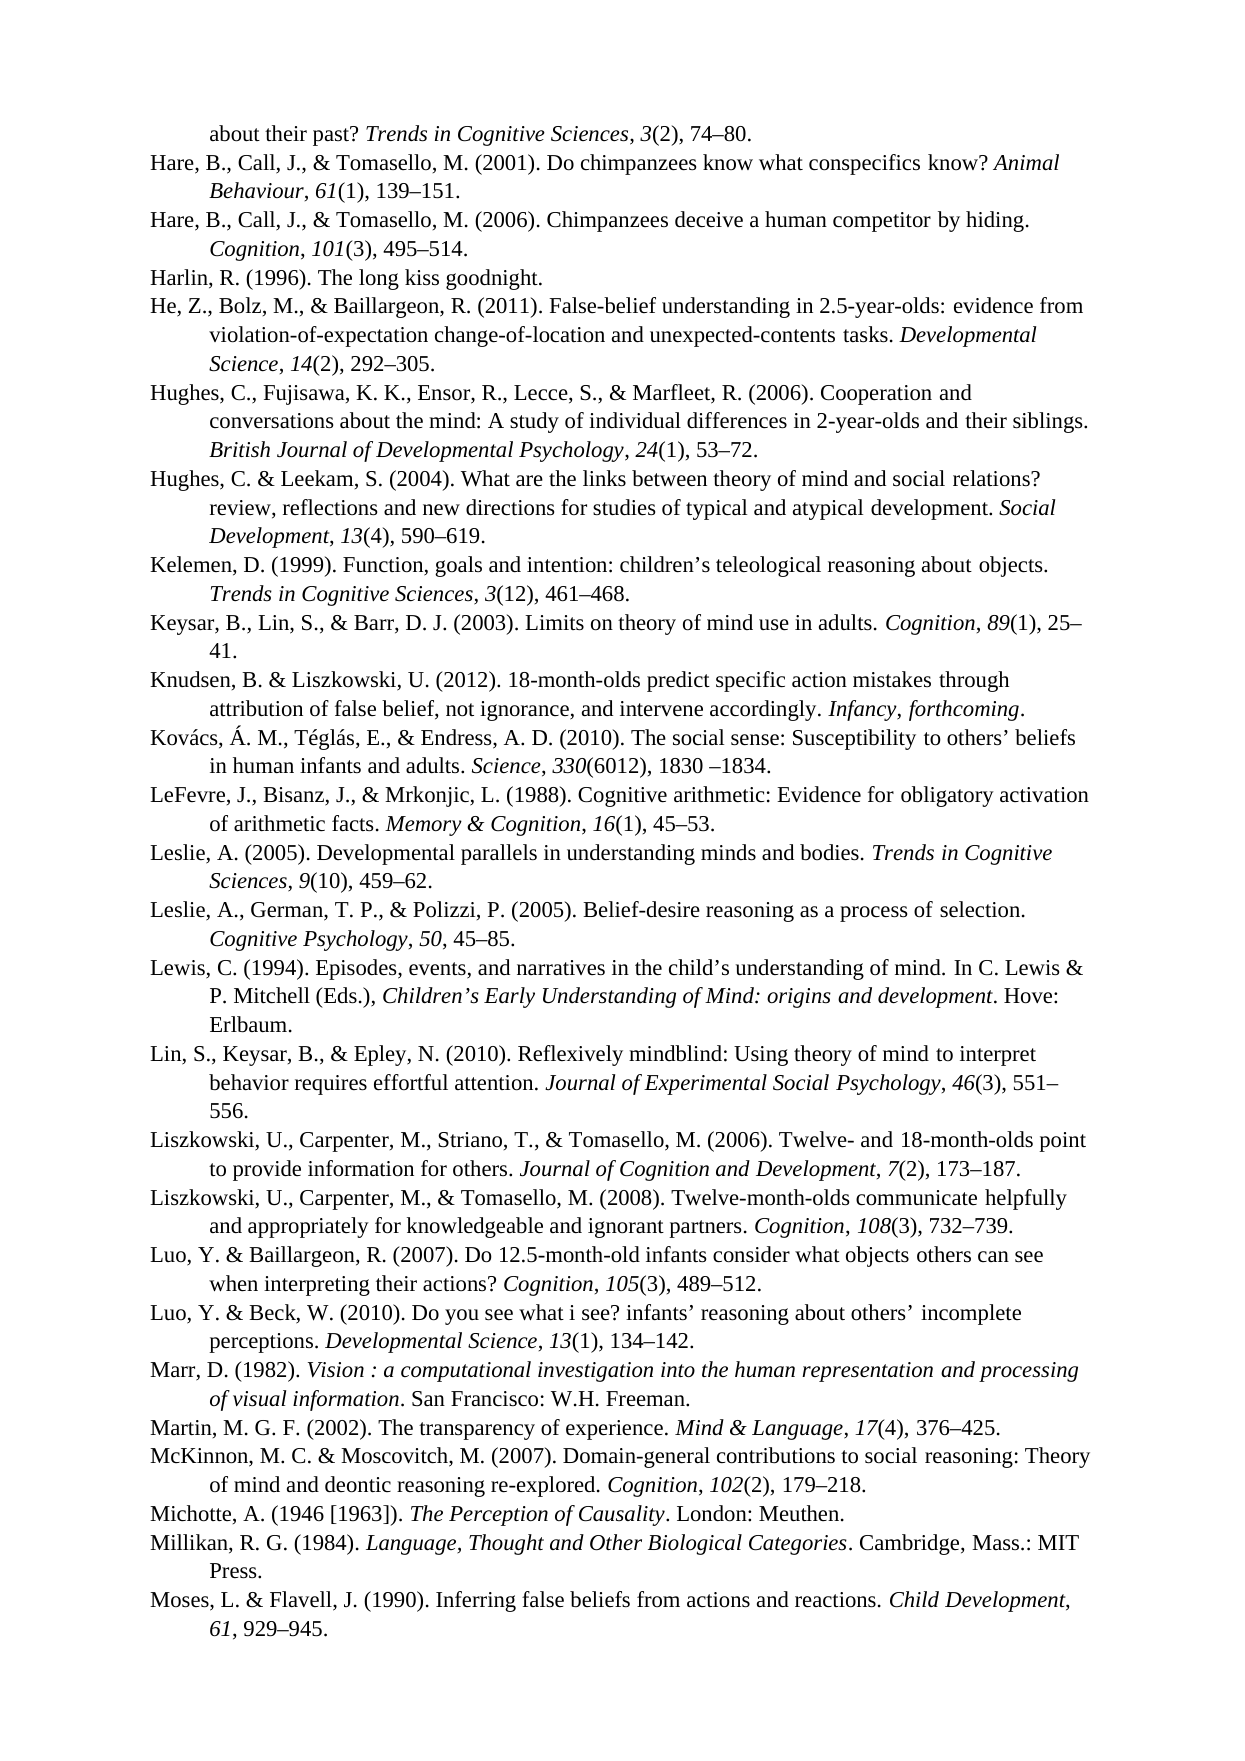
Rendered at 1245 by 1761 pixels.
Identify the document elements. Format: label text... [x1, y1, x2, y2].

text Michotte, A. (1946 [1963]). The Perception of Causality. London: Meuthen. [150, 1498, 1095, 1527]
text Liszkowski, U., Carpenter, M., & Tomasello, M. (2008). Twelve-month-olds communicate helpfully and appropriately for knowledgeable and ignorant partners. Cognition, 108(3), 732–739. [150, 1182, 1095, 1239]
text Hare, B., Call, J., & Tomasello, M. (2006). Chimpanzees deceive a human competitor by hiding. Cognition, 101(3), 495–514. [150, 204, 1095, 262]
text Leslie, A., German, T. P., & Polizzi, P. (2005). Belief-desire reasoning as a process of selection. Cognitive Psychology, 50, 45–85. [150, 894, 1095, 952]
text He, Z., Bolz, M., & Baillargeon, R. (2011). False-belief understanding in 2.5-year-olds: evidence from violation-of-expectation change-of-location and unexpected-contents tasks. Developmental Science, 14(2), 292–305. [150, 291, 1095, 377]
text Kovács, Á. M., Téglás, E., & Endress, A. D. (2010). The social sense: Susceptibility to others’ beliefs in human infants and adults. Science, 330(6012), 1830 –1834. [150, 722, 1095, 779]
text Marr, D. (1982). Vision : a computational investigation into the human representation and processing of visual information. San Francisco: W.H. Freeman. [150, 1354, 1095, 1412]
text Hughes, C. & Leekam, S. (2004). What are the links between theory of mind and social relations? review, reflections and new directions for studies of typical and atypical development. Social Development, 13(4), 590–619. [150, 463, 1095, 549]
text Moses, L. & Flavell, J. (1990). Inferring false beliefs from actions and reactions. Child Development, 61, 929–945. [150, 1584, 1095, 1642]
text Millikan, R. G. (1984). Language, Thought and Other Biological Categories. Cambridge, Mass.: MIT Press. [150, 1527, 1095, 1584]
text McKinnon, M. C. & Moscovitch, M. (2007). Domain-general contributions to social reasoning: Theory of mind and deontic reasoning re-explored. Cognition, 102(2), 179–218. [150, 1441, 1095, 1498]
text Luo, Y. & Baillargeon, R. (2007). Do 12.5-month-old infants consider what objects others can see when interpreting their actions? Cognition, 105(3), 489–512. [150, 1239, 1095, 1297]
text Martin, M. G. F. (2002). The transparency of experience. Mind & Language, 17(4), 376–425. [150, 1412, 1095, 1441]
text Liszkowski, U., Carpenter, M., Striano, T., & Tomasello, M. (2006). Twelve- and 18-month-olds point to provide information for others. Journal of Cognition and Development, 7(2), 173–187. [150, 1124, 1095, 1182]
text Leslie, A. (2005). Developmental parallels in understanding minds and bodies. Trends in Cognitive Sciences, 9(10), 459–62. [150, 837, 1095, 894]
text Keysar, B., Lin, S., & Barr, D. J. (2003). Limits on theory of mind use in adults. Cognition, 89(1), 25–41. [150, 607, 1095, 664]
text Harlin, R. (1996). The long kiss goodnight. [150, 262, 1095, 291]
text Lewis, C. (1994). Episodes, events, and narratives in the child’s understanding of mind. In C. Lewis & P. Mitchell (Eds.), Children’s Early Understanding of Mind: origins and development. Hove: Erlbaum. [150, 952, 1095, 1038]
text Hare, B., Call, J., & Tomasello, M. (2001). Do chimpanzees know what conspecifics know? Animal Behaviour, 61(1), 139–151. [150, 147, 1095, 204]
text about their past? Trends in Cognitive Sciences, 3(2), 74–80. [150, 118, 1095, 147]
text Knudsen, B. & Liszkowski, U. (2012). 18-month-olds predict specific action mistakes through attribution of false belief, not ignorance, and intervene accordingly. Infancy, forthcoming. [150, 664, 1095, 722]
text Hughes, C., Fujisawa, K. K., Ensor, R., Lecce, S., & Marfleet, R. (2006). Cooperation and conversations about the mind: A study of individual differences in 2-year-olds and their siblings. British Journal of Developmental Psychology, 24(1), 53–72. [150, 377, 1095, 463]
text Kelemen, D. (1999). Function, goals and intention: children’s teleological reasoning about objects. Trends in Cognitive Sciences, 3(12), 461–468. [150, 549, 1095, 607]
text LeFevre, J., Bisanz, J., & Mrkonjic, L. (1988). Cognitive arithmetic: Evidence for obligatory activation of arithmetic facts. Memory & Cognition, 16(1), 45–53. [150, 779, 1095, 837]
text Lin, S., Keysar, B., & Epley, N. (2010). Reflexively mindblind: Using theory of mind to interpret behavior requires effortful attention. Journal of Experimental Social Psychology, 46(3), 551–556. [150, 1038, 1095, 1124]
text Luo, Y. & Beck, W. (2010). Do you see what i see? infants’ reasoning about others’ incomplete perceptions. Developmental Science, 13(1), 134–142. [150, 1297, 1095, 1354]
